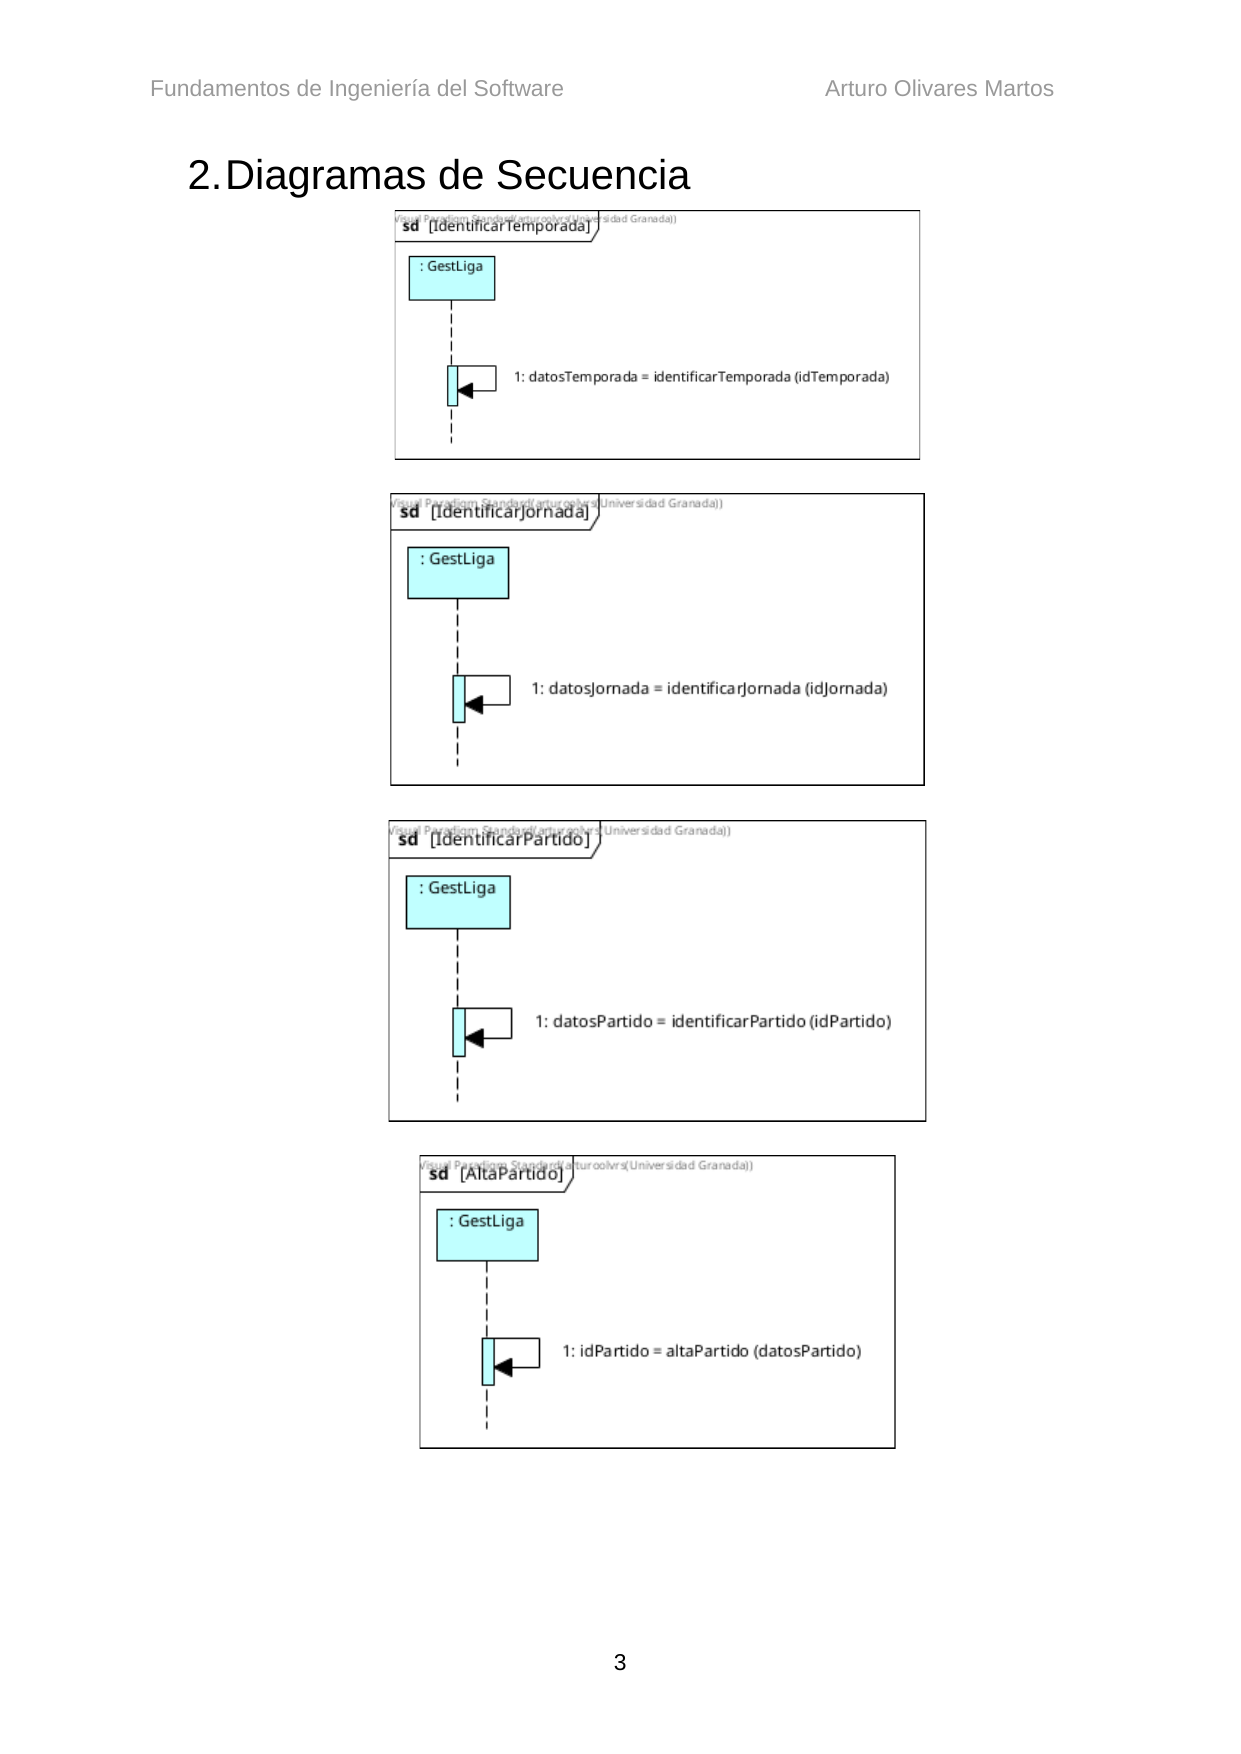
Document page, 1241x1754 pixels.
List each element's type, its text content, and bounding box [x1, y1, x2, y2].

picture [390, 493, 925, 786]
picture [419, 1155, 896, 1449]
picture [388, 820, 927, 1122]
subtitle Diagramas de Secuencia [187, 150, 1090, 198]
picture [394, 210, 921, 460]
